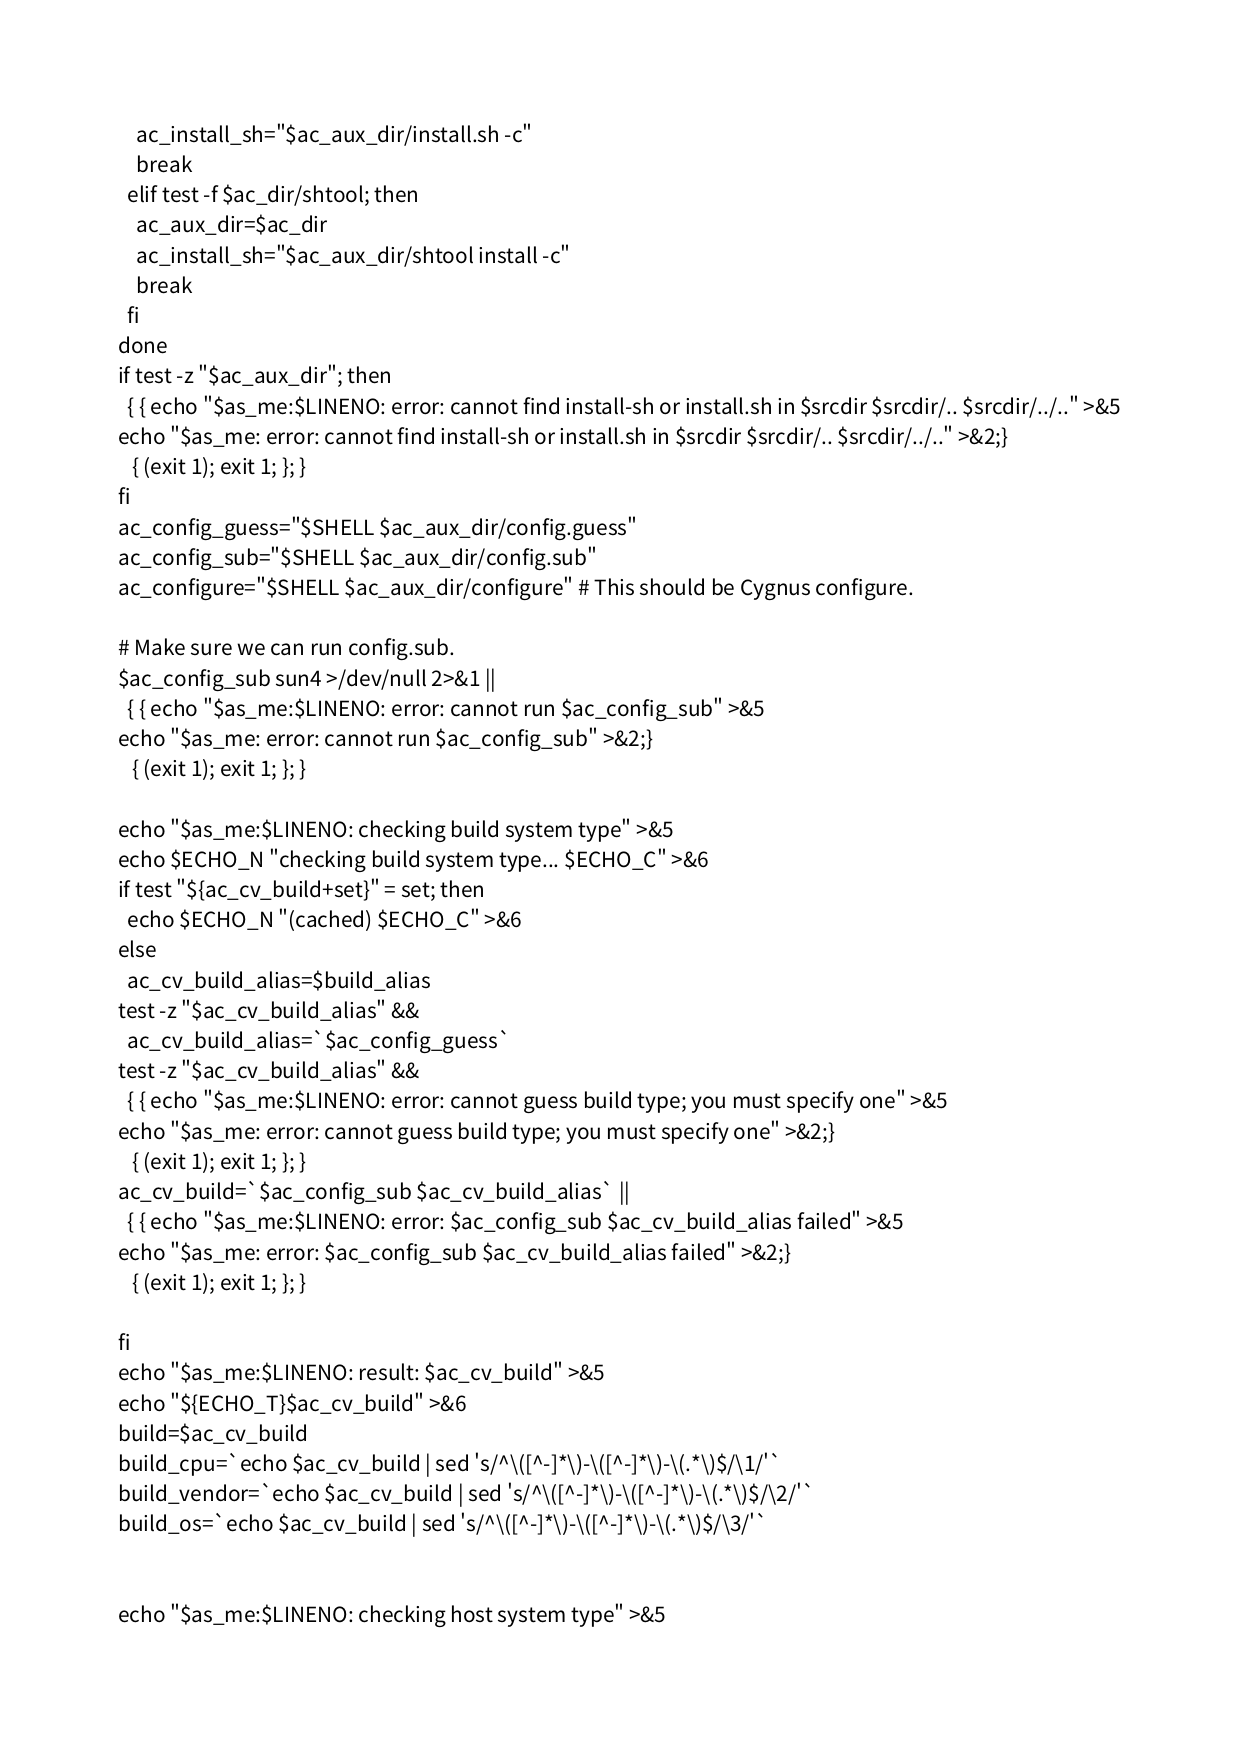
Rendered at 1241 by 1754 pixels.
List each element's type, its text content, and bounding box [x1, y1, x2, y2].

text { (exit 1); exit 1; }; } [118, 450, 1122, 481]
text { { echo "$as_me:$LINENO: error: cannot find install-sh or install.sh in $srcdir $srcdir/.. $srcdir/../.." >&5 [118, 390, 1122, 420]
text ac_install_sh="$ac_aux_dir/install.sh -c" [118, 118, 1122, 148]
text ac_cv_build_alias=$build_alias [118, 964, 1122, 994]
text { (exit 1); exit 1; }; } [118, 1266, 1122, 1296]
text echo "$as_me: error: cannot guess build type; you must specify one" >&2;} [118, 1115, 1122, 1145]
text build_vendor=`echo $ac_cv_build | sed 's/^\([^-]*\)-\([^-]*\)-\(.*\)$/\2/'` [118, 1477, 1122, 1508]
text ac_config_sub="$SHELL $ac_aux_dir/config.sub" [118, 541, 1122, 571]
text $ac_config_sub sun4 >/dev/null 2>&1 || [118, 662, 1122, 692]
text echo "$as_me: error: cannot find install-sh or install.sh in $srcdir $srcdir/.. $srcdir/../.." >&2;} [118, 420, 1122, 450]
text # Make sure we can run config.sub. [118, 632, 1122, 662]
text ac_config_guess="$SHELL $ac_aux_dir/config.guess" [118, 511, 1122, 541]
text { { echo "$as_me:$LINENO: error: cannot guess build type; you must specify one" >&5 [118, 1085, 1122, 1115]
text { (exit 1); exit 1; }; } [118, 752, 1122, 783]
text echo "$as_me:$LINENO: checking build system type" >&5 [118, 813, 1122, 843]
text echo $ECHO_N "checking build system type... $ECHO_C" >&6 [118, 843, 1122, 873]
text echo $ECHO_N "(cached) $ECHO_C" >&6 [118, 903, 1122, 934]
text else [118, 934, 1122, 964]
text if test "${ac_cv_build+set}" = set; then [118, 873, 1122, 903]
text { (exit 1); exit 1; }; } [118, 1145, 1122, 1175]
text ac_cv_build=`$ac_config_sub $ac_cv_build_alias` || [118, 1175, 1122, 1206]
text echo "$as_me:$LINENO: result: $ac_cv_build" >&5 [118, 1357, 1122, 1387]
text build=$ac_cv_build [118, 1417, 1122, 1447]
text build_cpu=`echo $ac_cv_build | sed 's/^\([^-]*\)-\([^-]*\)-\(.*\)$/\1/'` [118, 1447, 1122, 1477]
text ac_install_sh="$ac_aux_dir/shtool install -c" [118, 239, 1122, 269]
text ac_aux_dir=$ac_dir [118, 209, 1122, 239]
text echo "${ECHO_T}$ac_cv_build" >&6 [118, 1387, 1122, 1417]
text if test -z "$ac_aux_dir"; then [118, 360, 1122, 390]
text echo "$as_me: error: cannot run $ac_config_sub" >&2;} [118, 722, 1122, 752]
text test -z "$ac_cv_build_alias" && [118, 1054, 1122, 1085]
text fi [118, 481, 1122, 511]
text break [118, 269, 1122, 299]
text echo "$as_me: error: $ac_config_sub $ac_cv_build_alias failed" >&2;} [118, 1236, 1122, 1266]
text { { echo "$as_me:$LINENO: error: $ac_config_sub $ac_cv_build_alias failed" >&5 [118, 1206, 1122, 1236]
text build_os=`echo $ac_cv_build | sed 's/^\([^-]*\)-\([^-]*\)-\(.*\)$/\3/'` [118, 1508, 1122, 1538]
text break [118, 148, 1122, 178]
text ac_cv_build_alias=`$ac_config_guess` [118, 1024, 1122, 1054]
text elif test -f $ac_dir/shtool; then [118, 178, 1122, 209]
text fi [118, 1326, 1122, 1357]
text done [118, 329, 1122, 360]
text fi [118, 299, 1122, 329]
text test -z "$ac_cv_build_alias" && [118, 994, 1122, 1024]
text { { echo "$as_me:$LINENO: error: cannot run $ac_config_sub" >&5 [118, 692, 1122, 722]
text echo "$as_me:$LINENO: checking host system type" >&5 [118, 1598, 1122, 1628]
text ac_configure="$SHELL $ac_aux_dir/configure" # This should be Cygnus configure. [118, 571, 1122, 601]
